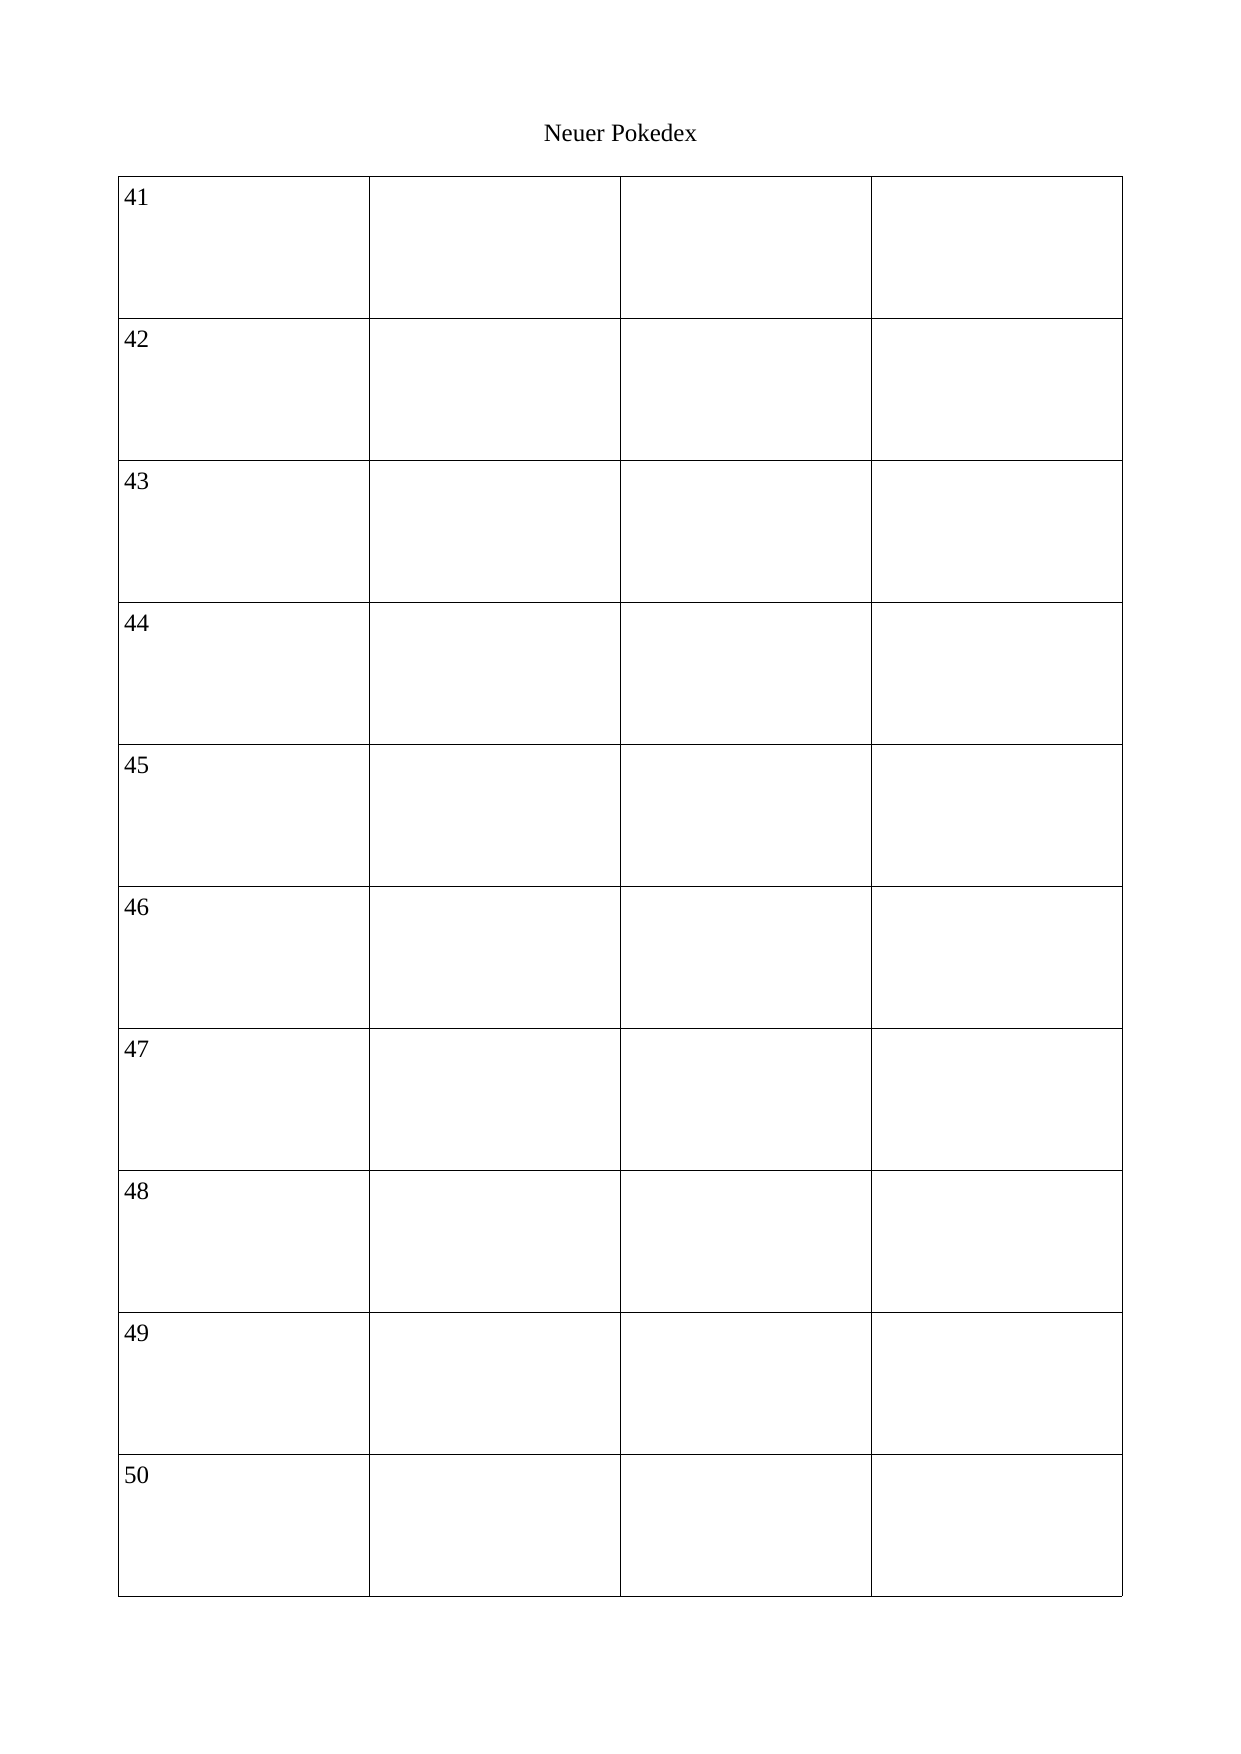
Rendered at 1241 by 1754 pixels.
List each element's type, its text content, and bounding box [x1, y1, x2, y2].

table_cell [621, 1171, 871, 1312]
table_cell [872, 461, 1122, 602]
table_cell [370, 1313, 620, 1454]
table_cell 41 [119, 177, 369, 318]
table_cell [621, 603, 871, 744]
table_cell [872, 887, 1122, 1028]
table_cell 48 [119, 1171, 369, 1312]
table_cell [872, 319, 1122, 460]
table_cell [621, 319, 871, 460]
table_cell [872, 1455, 1122, 1596]
table_cell [370, 461, 620, 602]
table_cell [621, 745, 871, 886]
table_cell 49 [119, 1313, 369, 1454]
table_cell 43 [119, 461, 369, 602]
table_cell [872, 1313, 1122, 1454]
table_cell 50 [119, 1455, 369, 1596]
table_cell [370, 1455, 620, 1596]
table_cell 44 [119, 603, 369, 744]
table_cell [621, 177, 871, 318]
table_cell 45 [119, 745, 369, 886]
table_cell [370, 603, 620, 744]
table_cell [872, 1171, 1122, 1312]
table_cell [370, 319, 620, 460]
table_cell [370, 1171, 620, 1312]
table_cell [370, 745, 620, 886]
table_cell [872, 603, 1122, 744]
table_cell [872, 1029, 1122, 1170]
table_cell [370, 887, 620, 1028]
table_cell 47 [119, 1029, 369, 1170]
table_cell [621, 1029, 871, 1170]
table_cell [872, 177, 1122, 318]
table_cell [621, 887, 871, 1028]
table_cell [872, 745, 1122, 886]
table_cell [621, 461, 871, 602]
table_cell 42 [119, 319, 369, 460]
table_cell [370, 177, 620, 318]
table_cell [621, 1455, 871, 1596]
table_cell [370, 1029, 620, 1170]
table_cell [621, 1313, 871, 1454]
table_cell 46 [119, 887, 369, 1028]
